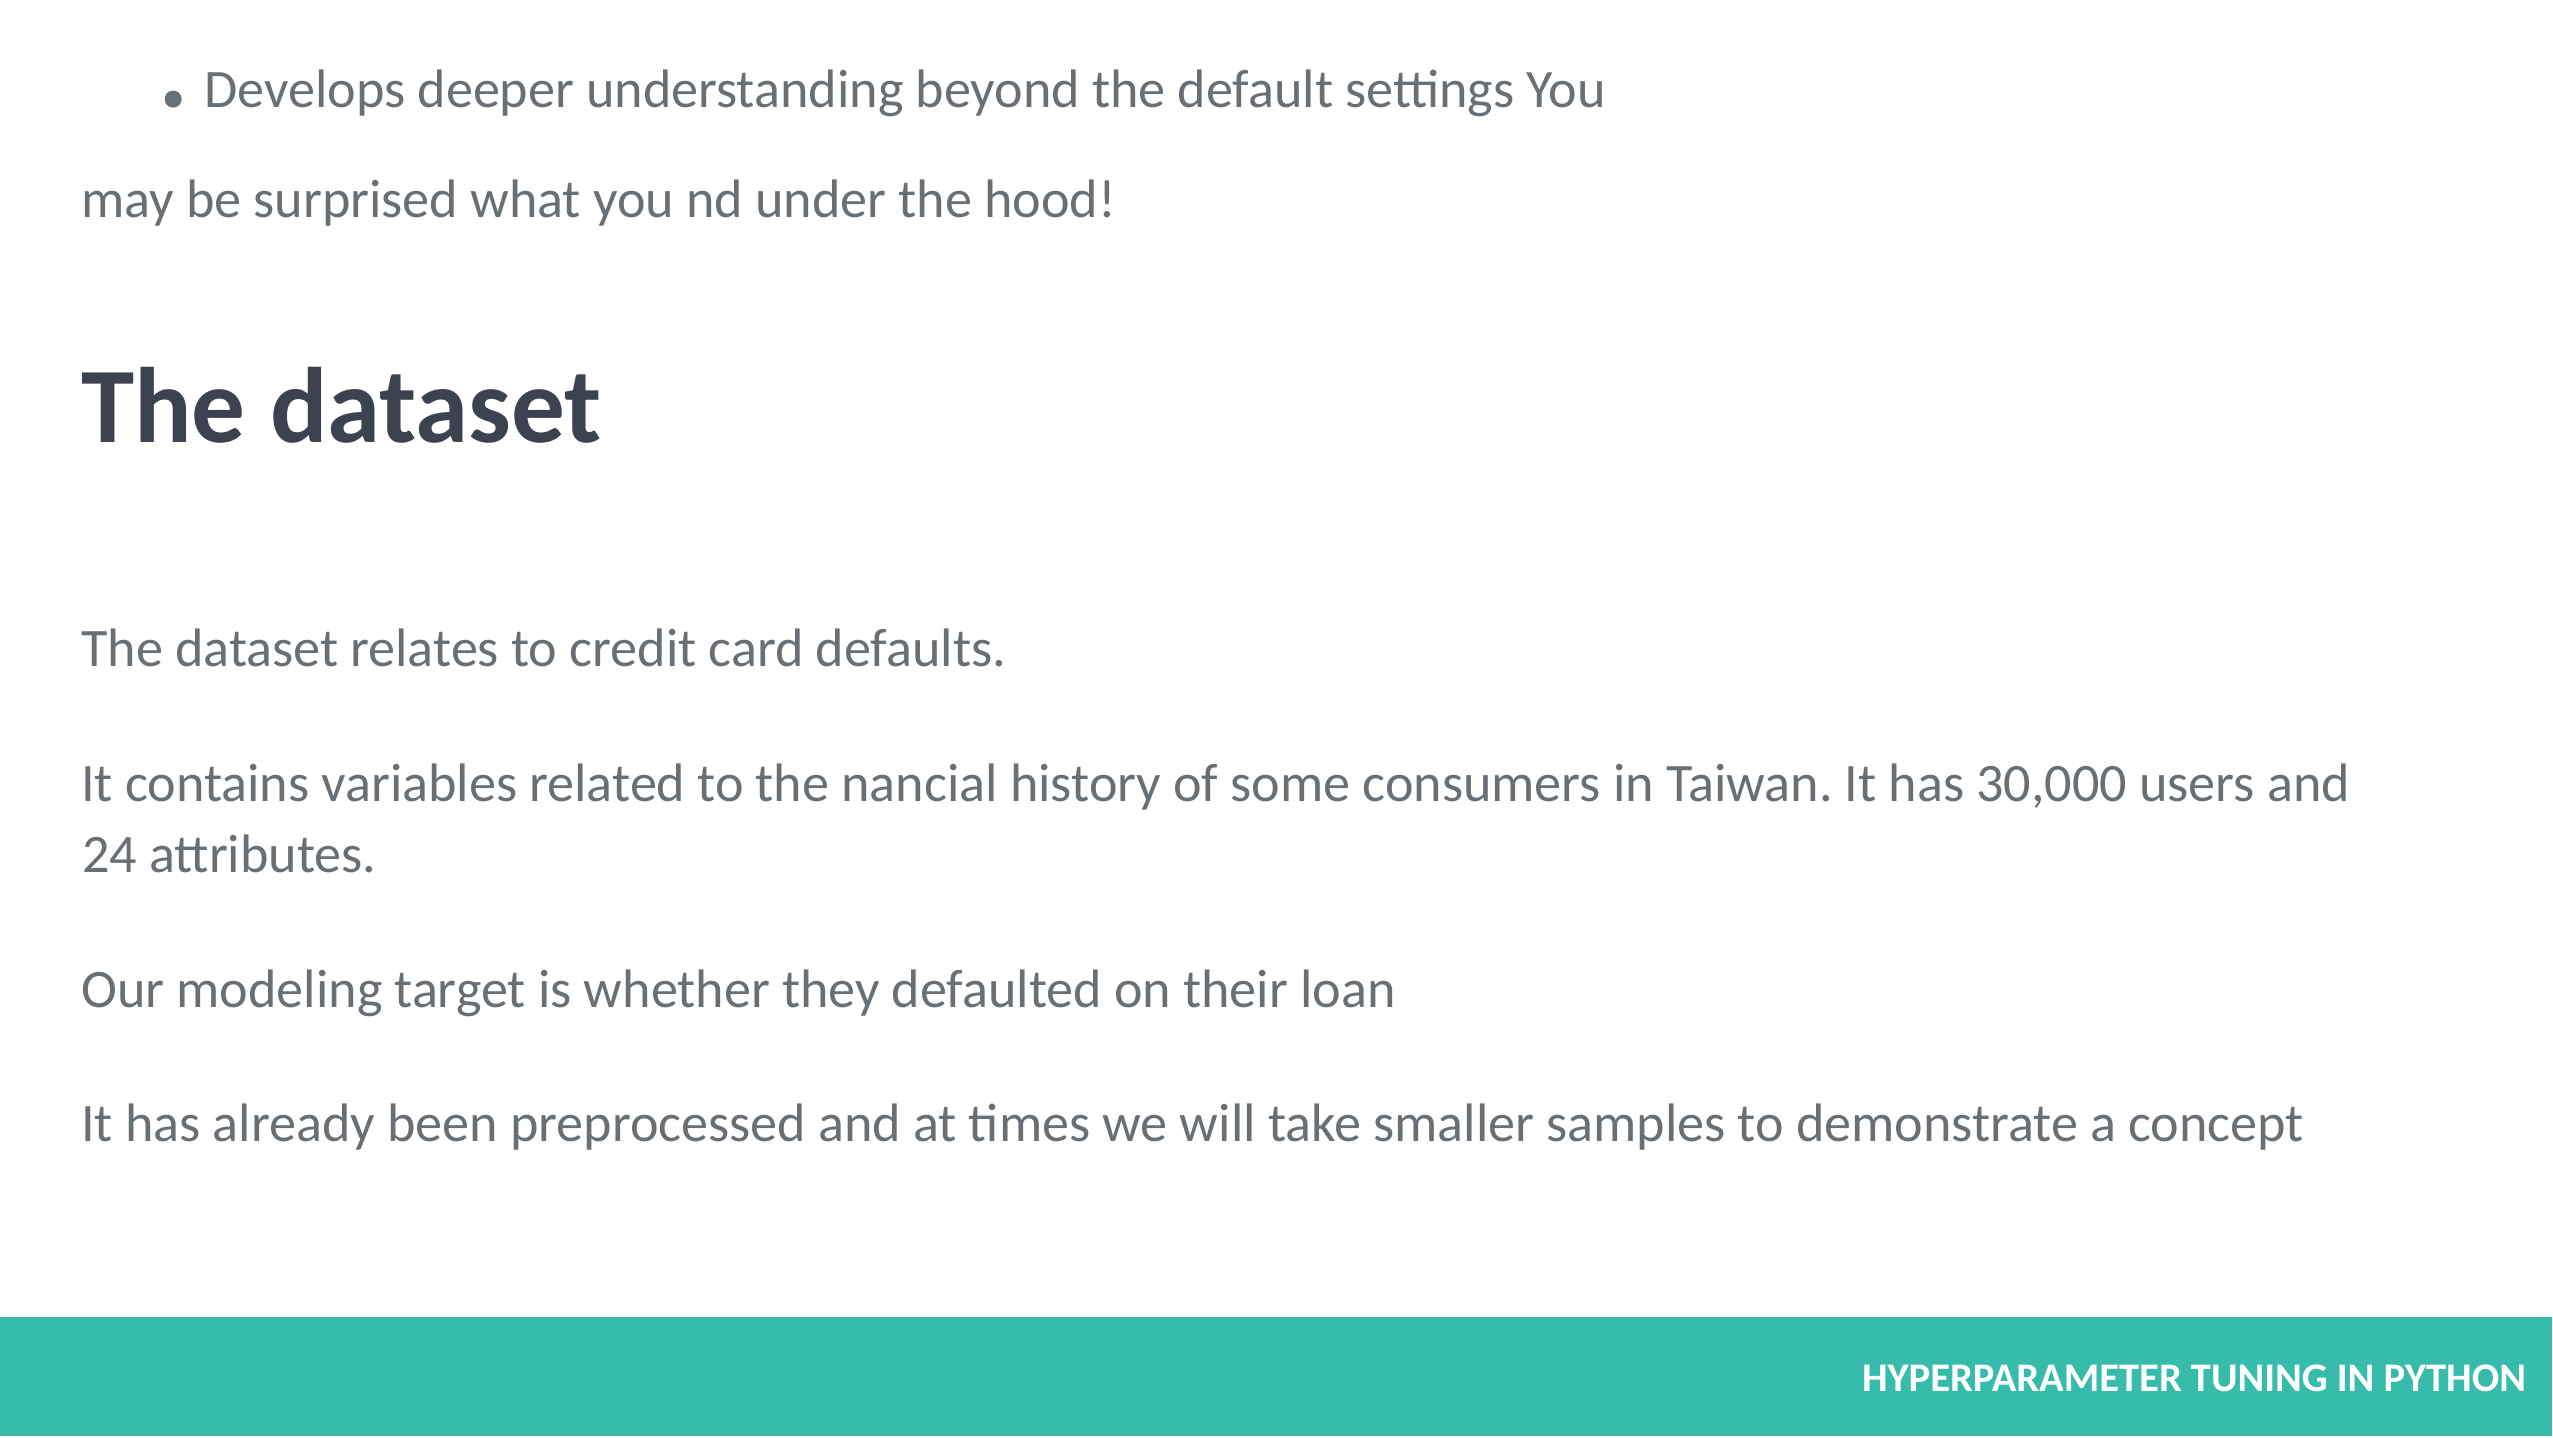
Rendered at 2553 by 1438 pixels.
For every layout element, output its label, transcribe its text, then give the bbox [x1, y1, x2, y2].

subtitle The dataset [81, 338, 2385, 469]
text It contains variables related to the nancial history of some consumers in Taiwan. It has 30,000 users and 24 attributes. [81, 749, 2385, 886]
text The dataset relates to credit card defaults. [81, 614, 2385, 680]
text Our modeling target is whether they defaulted on their loan [81, 955, 2385, 1021]
text It has already been preprocessed and at times we will take smaller samples to demonstrate a concept [81, 1089, 2385, 1155]
text Develops deeper understanding beyond the default settings You may be surprised what you nd under the hood! [81, 55, 1710, 231]
